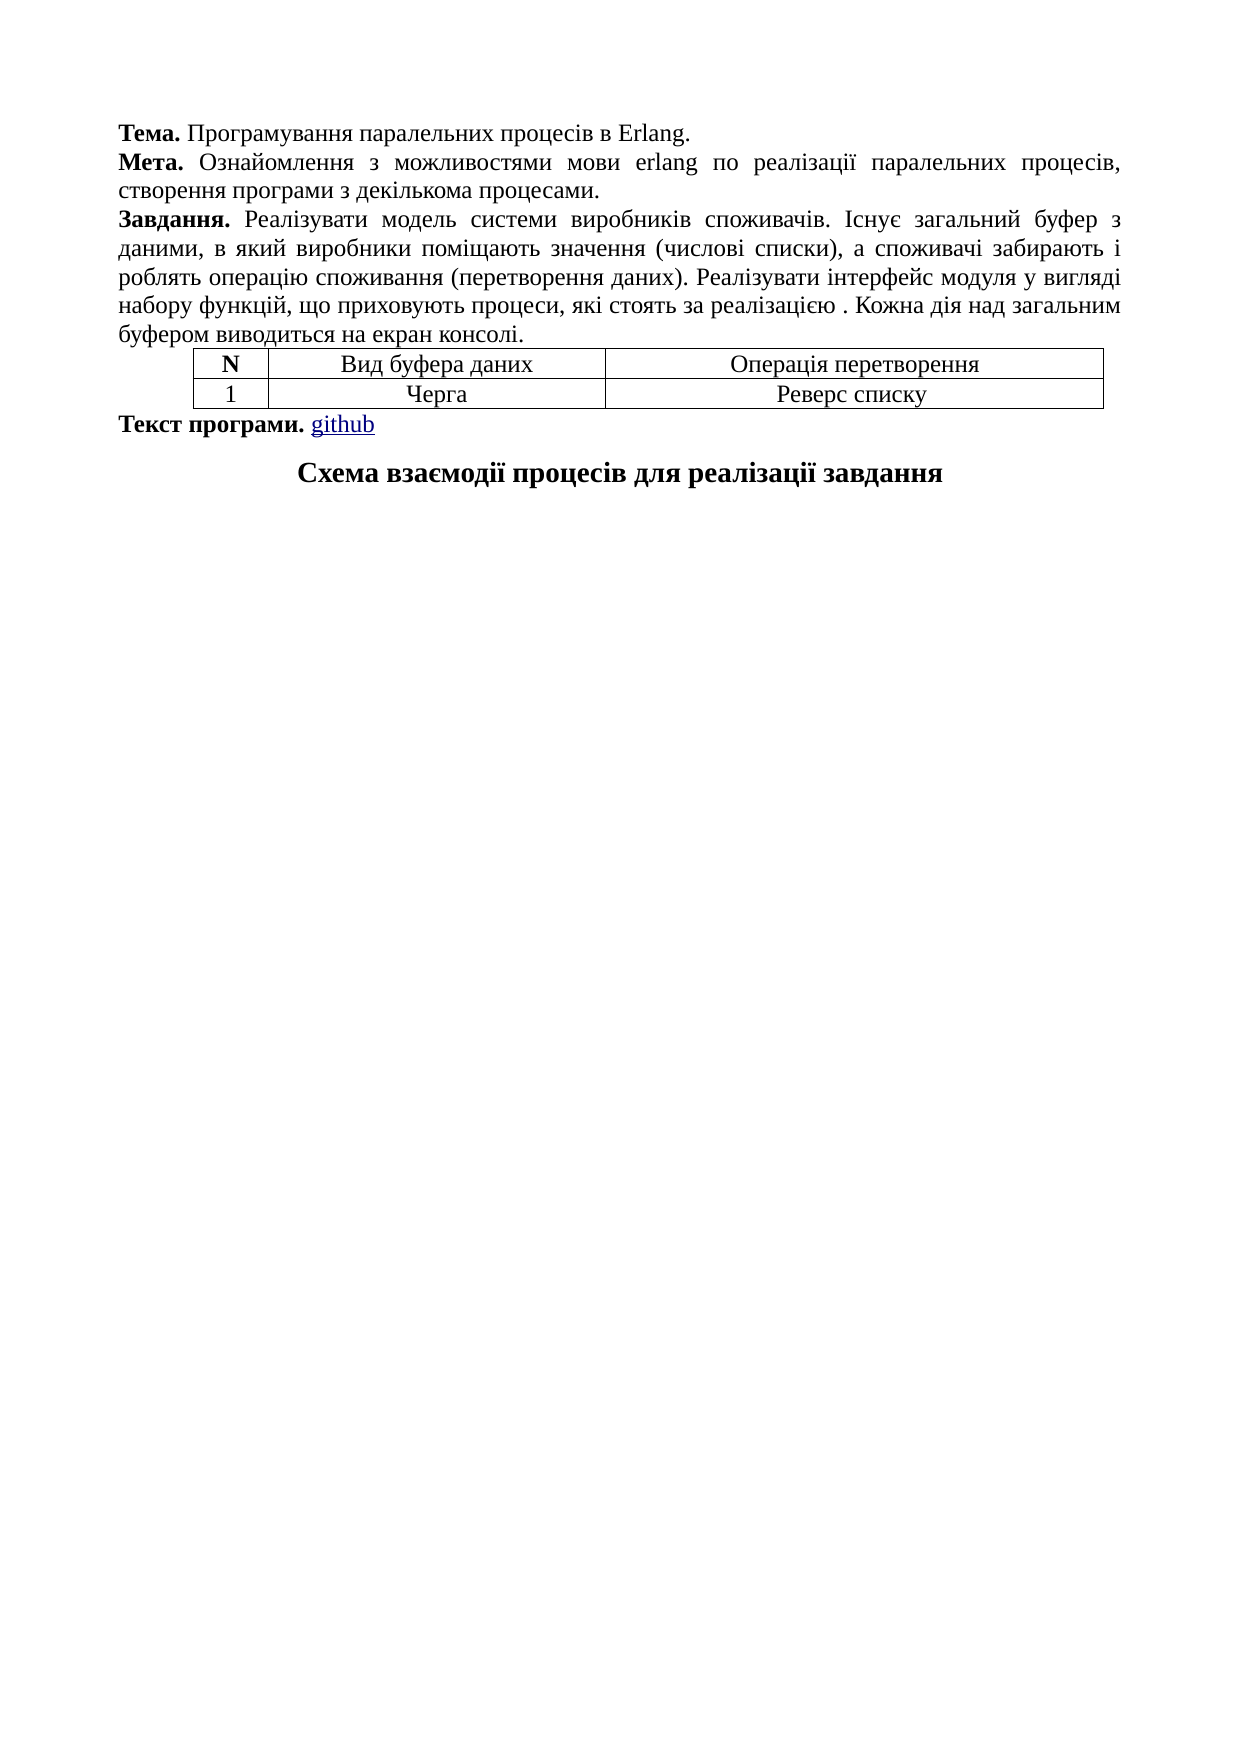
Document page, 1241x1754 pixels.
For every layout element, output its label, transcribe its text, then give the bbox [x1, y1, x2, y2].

subtitle Схема взаємодії процесів для реалізації завдання [943, 456, 1122, 489]
table_cell Черга [269, 379, 605, 408]
table_cell 1 [194, 379, 268, 408]
table_header Вид буфера даних [269, 349, 605, 378]
table_header N [194, 349, 268, 378]
text Тема. Програмування паралельних процесів в Erlang. [118, 118, 1122, 147]
text Мета. Ознайомлення з можливостями мови erlang по реалізації паралельних процесів, створення програми з декількома процесами. [118, 147, 1122, 204]
table_header Операція перетворення [606, 349, 1103, 378]
subtitle Схема взаємодії процесів для реалізації завдання [118, 456, 297, 489]
text Завдання. Реалізувати модель системи виробників споживачів. Існує загальний буфер з даними, в який виробники поміщають значення (числові списки), а споживачі забирають і роблять операцію споживання (перетворення даних). Реалізувати інтерфейс модуля у вигляді набору функцій, що приховують процеси, які стоять за реалізацією . Кожна дія над загальним буфером виводиться на екран консолі. [524, 319, 1122, 348]
text Текст програми. github [375, 409, 1122, 437]
table_cell Реверс списку [606, 379, 1103, 408]
